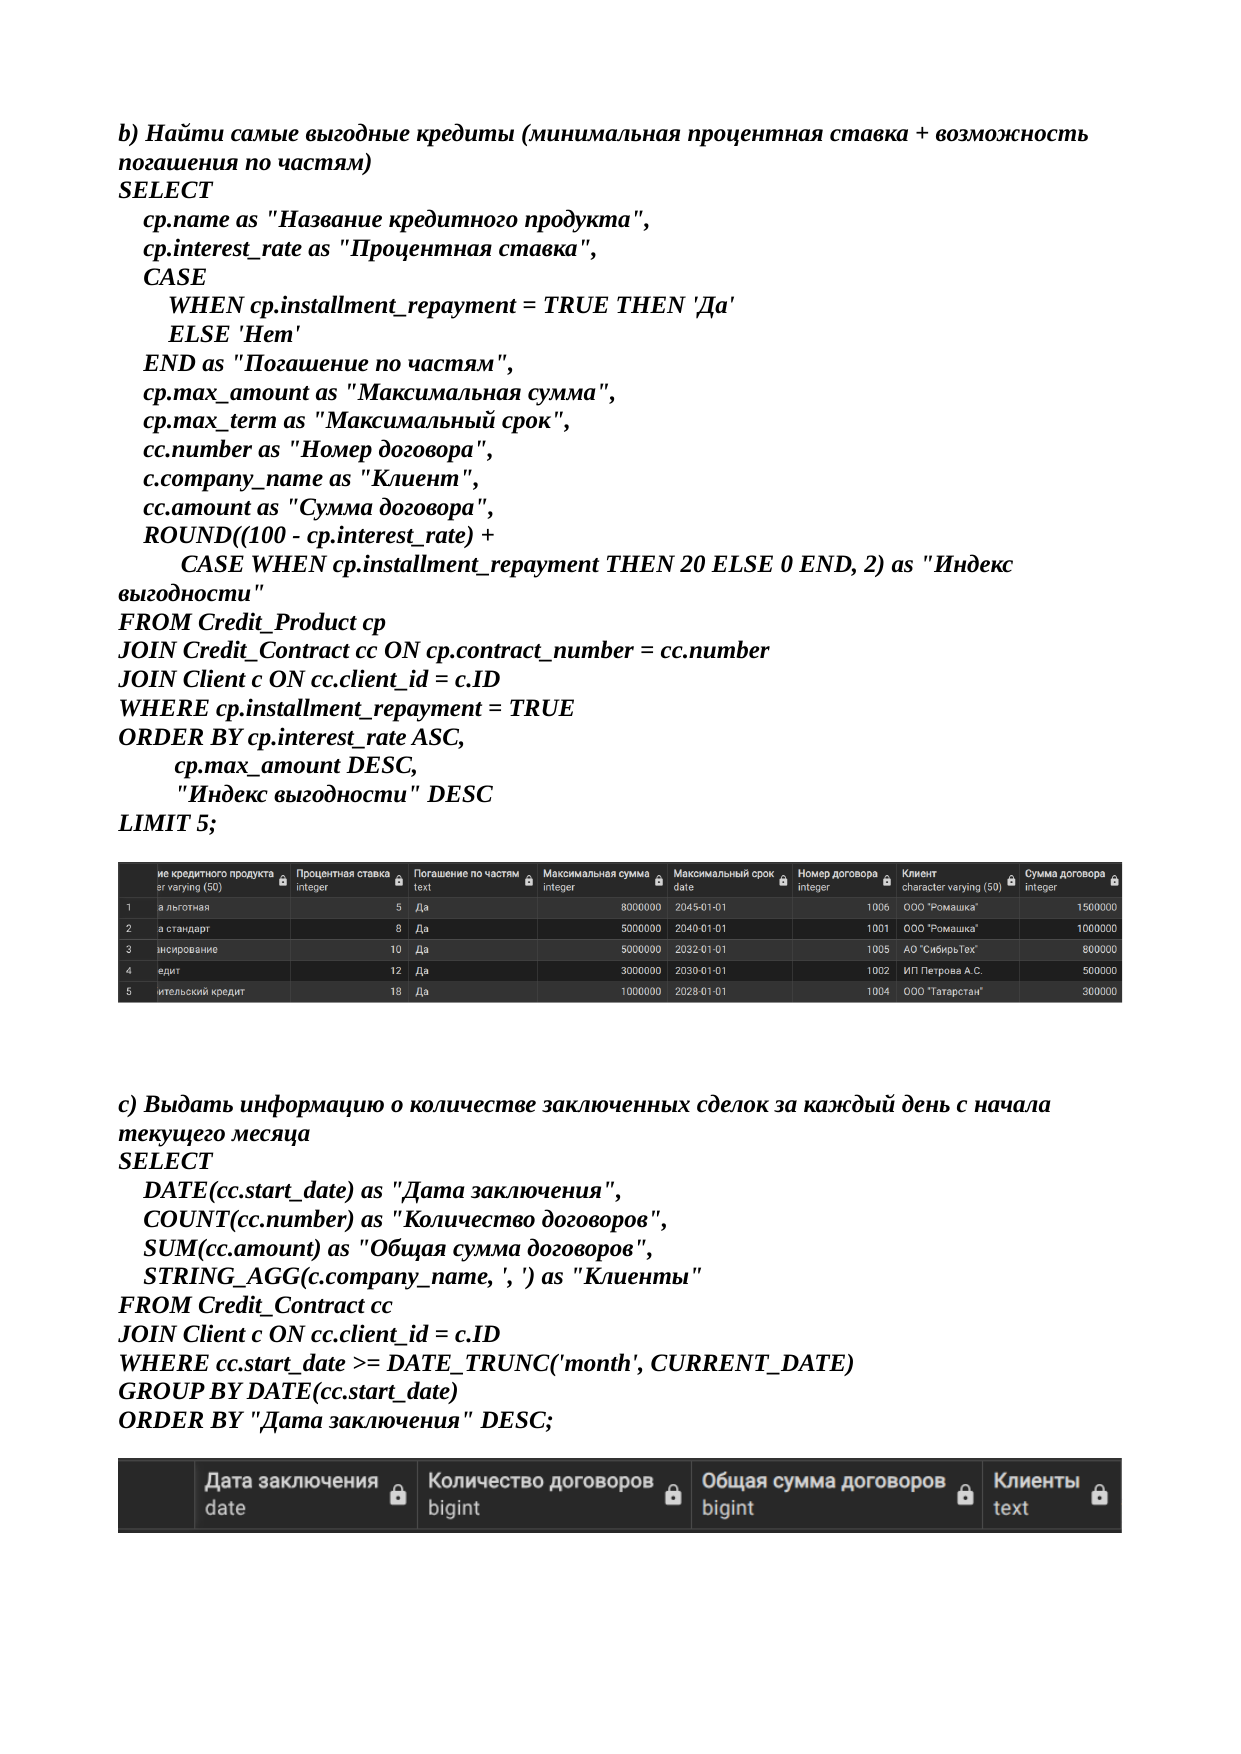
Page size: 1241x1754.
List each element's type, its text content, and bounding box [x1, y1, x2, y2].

picture [118, 1458, 1123, 1533]
text JOIN Client c ON cc.client_id = c.ID [118, 1319, 1122, 1348]
text STRING_AGG(c.company_name, ', ') as "Клиенты" [118, 1261, 1122, 1290]
text cp.max_amount DESC, [118, 751, 1122, 779]
text ELSE 'Нет' [118, 319, 1122, 348]
text END as "Погашение по частям", [118, 348, 1122, 377]
text SELECT [118, 1146, 1122, 1175]
text cp.name as "Название кредитного продукта", [118, 204, 1122, 233]
text ORDER BY cp.interest_rate ASC, [118, 722, 1122, 751]
text b) Найти самые выгодные кредиты (минимальная процентная ставка + возможность погашения по частям) [118, 118, 1122, 176]
text cp.max_amount as "Максимальная сумма", [118, 377, 1122, 406]
text DATE(cc.start_date) as "Дата заключения", [118, 1175, 1122, 1204]
text cp.interest_rate as "Процентная ставка", [118, 233, 1122, 262]
text JOIN Client c ON cc.client_id = c.ID [118, 664, 1122, 693]
text ORDER BY "Дата заключения" DESC; [118, 1405, 1122, 1434]
text c.company_name as "Клиент", [118, 463, 1122, 492]
text JOIN Credit_Contract cc ON cp.contract_number = cc.number [118, 636, 1122, 664]
text WHERE cc.start_date >= DATE_TRUNC('month', CURRENT_DATE) [118, 1348, 1122, 1376]
text ROUND((100 - cp.interest_rate) + [118, 521, 1122, 549]
text SELECT [118, 176, 1122, 204]
text CASE [118, 262, 1122, 291]
picture [118, 862, 1123, 1003]
text "Индекс выгодности" DESC [118, 779, 1122, 808]
text cp.max_term as "Максимальный срок", [118, 406, 1122, 434]
text FROM Credit_Contract cc [118, 1290, 1122, 1319]
text c) Выдать информацию о количестве заключенных сделок за каждый день с начала текущего месяца [118, 1089, 1122, 1146]
text FROM Credit_Product cp [118, 607, 1122, 636]
text cc.amount as "Сумма договора", [118, 492, 1122, 521]
text WHEN cp.installment_repayment = TRUE THEN 'Да' [118, 291, 1122, 319]
text COUNT(cc.number) as "Количество договоров", [118, 1204, 1122, 1233]
text GROUP BY DATE(cc.start_date) [118, 1376, 1122, 1405]
text WHERE cp.installment_repayment = TRUE [118, 693, 1122, 722]
text SUM(cc.amount) as "Общая сумма договоров", [118, 1233, 1122, 1261]
text CASE WHEN cp.installment_repayment THEN 20 ELSE 0 END, 2) as "Индекс выгодности" [118, 549, 1122, 607]
text LIMIT 5; [118, 808, 1122, 837]
text cc.number as "Номер договора", [118, 434, 1122, 463]
